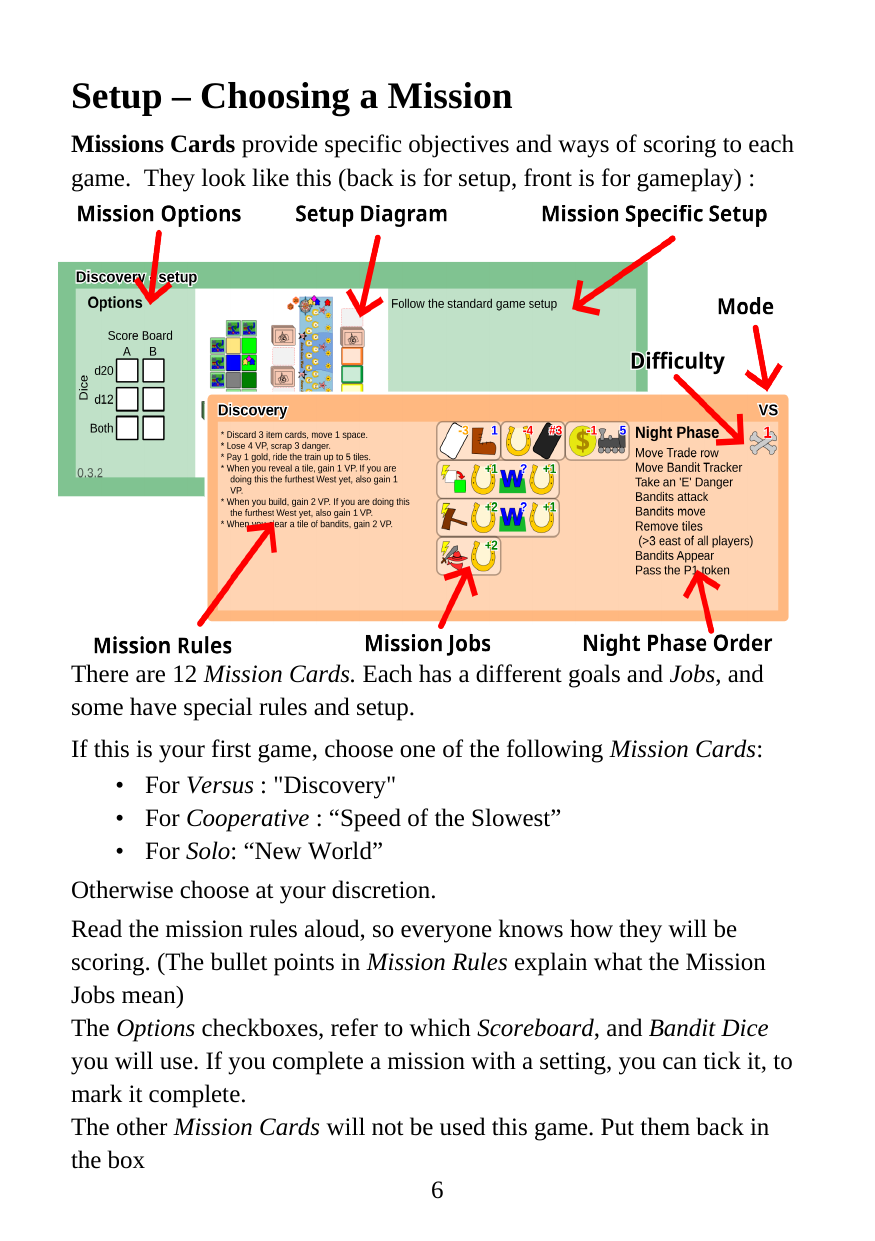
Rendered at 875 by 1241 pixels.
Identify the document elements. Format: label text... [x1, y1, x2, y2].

text There are 12 Mission Cards. Each has a different goals and Jobs, and some have special rules and setup. [71, 210, 803, 721]
text The other Mission Cards will not be used this game. Put them back in the box [71, 1112, 803, 1174]
subtitle Setup – Choosing a Mission [71, 74, 803, 117]
picture [58, 205, 791, 656]
text Otherwise choose at your discretion. [71, 875, 803, 904]
list For Solo: “New World” [115, 836, 803, 865]
text Missions Cards provide specific objectives and ways of scoring to each game. They look like this (back is for setup, front is for gameplay) : [71, 129, 803, 191]
text The Options checkboxes, refer to which Scoreboard, and Bandit Dice you will use. If you complete a mission with a setting, you can tick it, to mark it complete. [71, 1013, 803, 1108]
list For Versus : "Discovery" [115, 770, 803, 799]
text Read the mission rules aloud, so everyone knows how they will be scoring. (The bullet points in Mission Rules explain what the Mission Jobs mean) [71, 914, 803, 1009]
list For Cooperative : “Speed of the Slowest” [115, 803, 803, 832]
text If this is your first game, choose one of the following Mission Cards: [71, 734, 803, 763]
